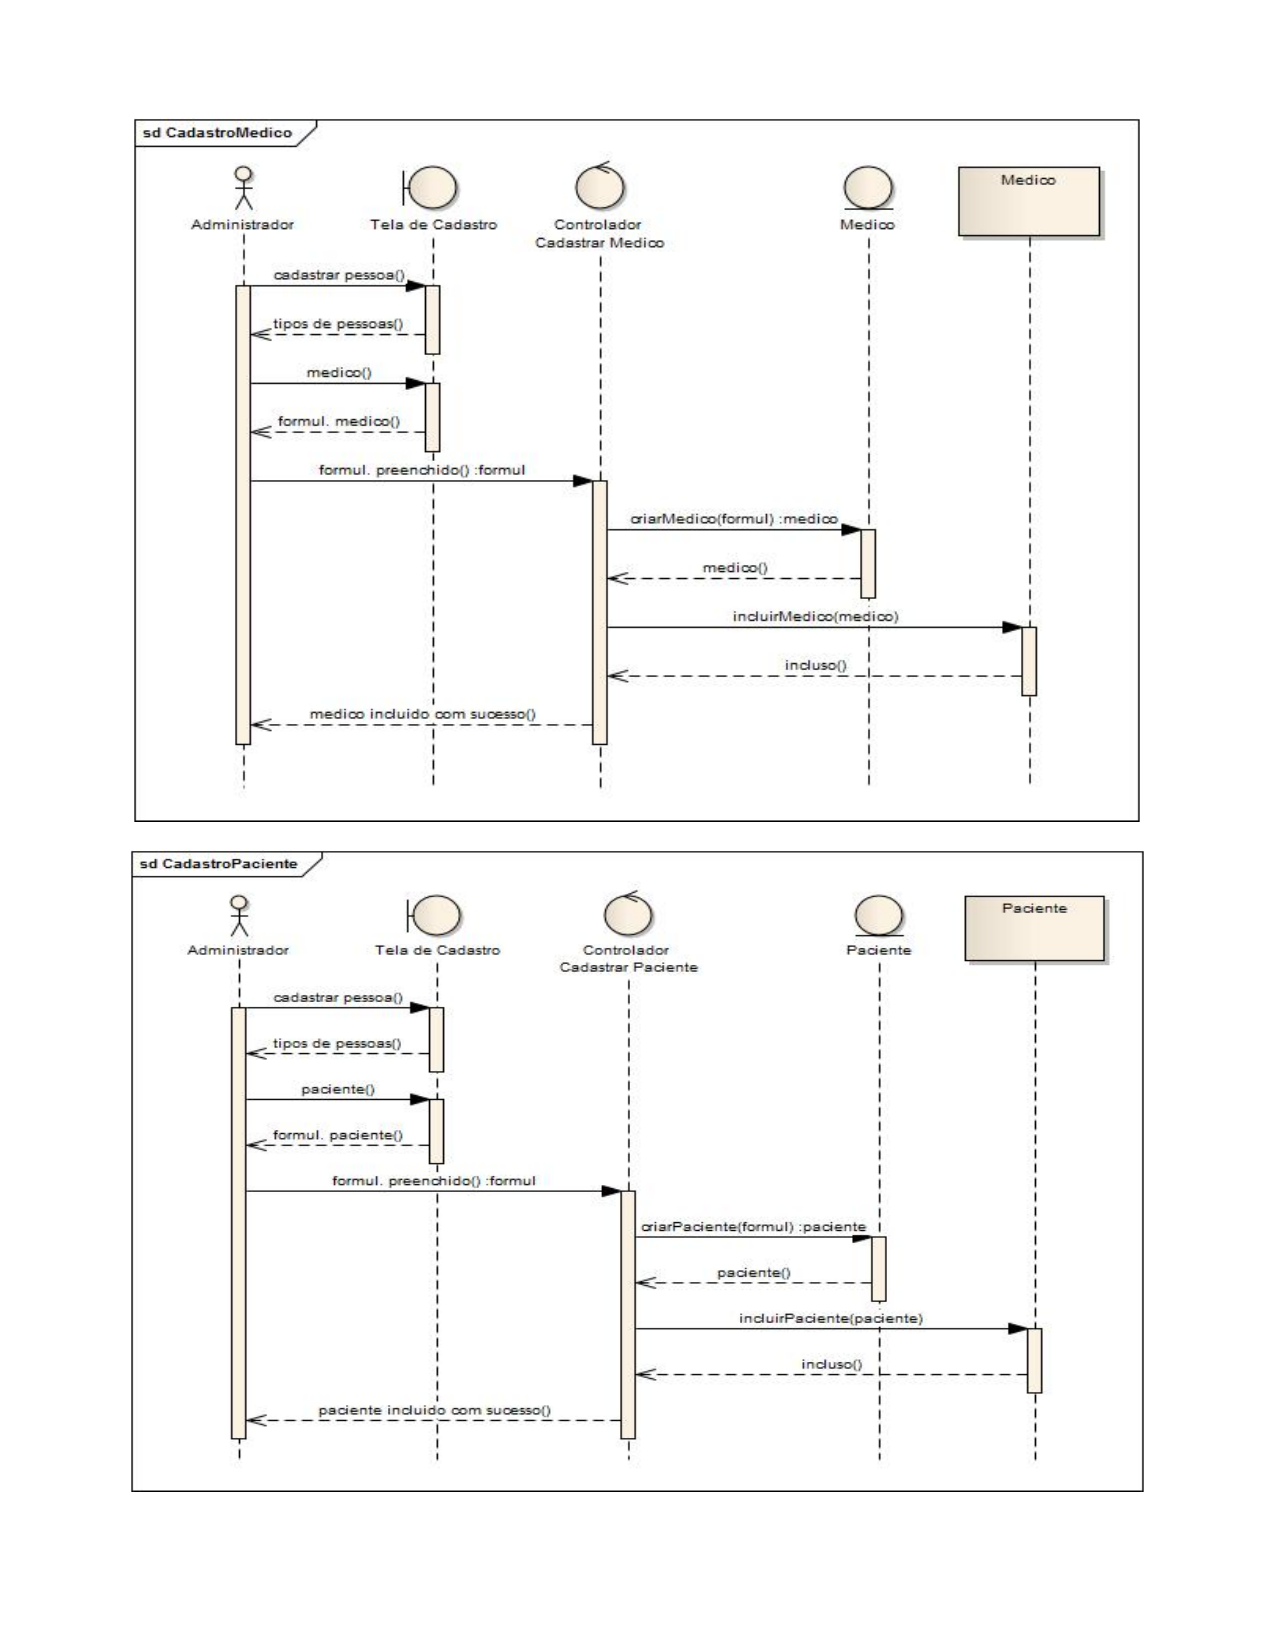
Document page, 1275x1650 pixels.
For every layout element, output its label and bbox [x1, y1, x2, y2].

picture [133, 118, 1140, 822]
picture [130, 850, 1144, 1492]
